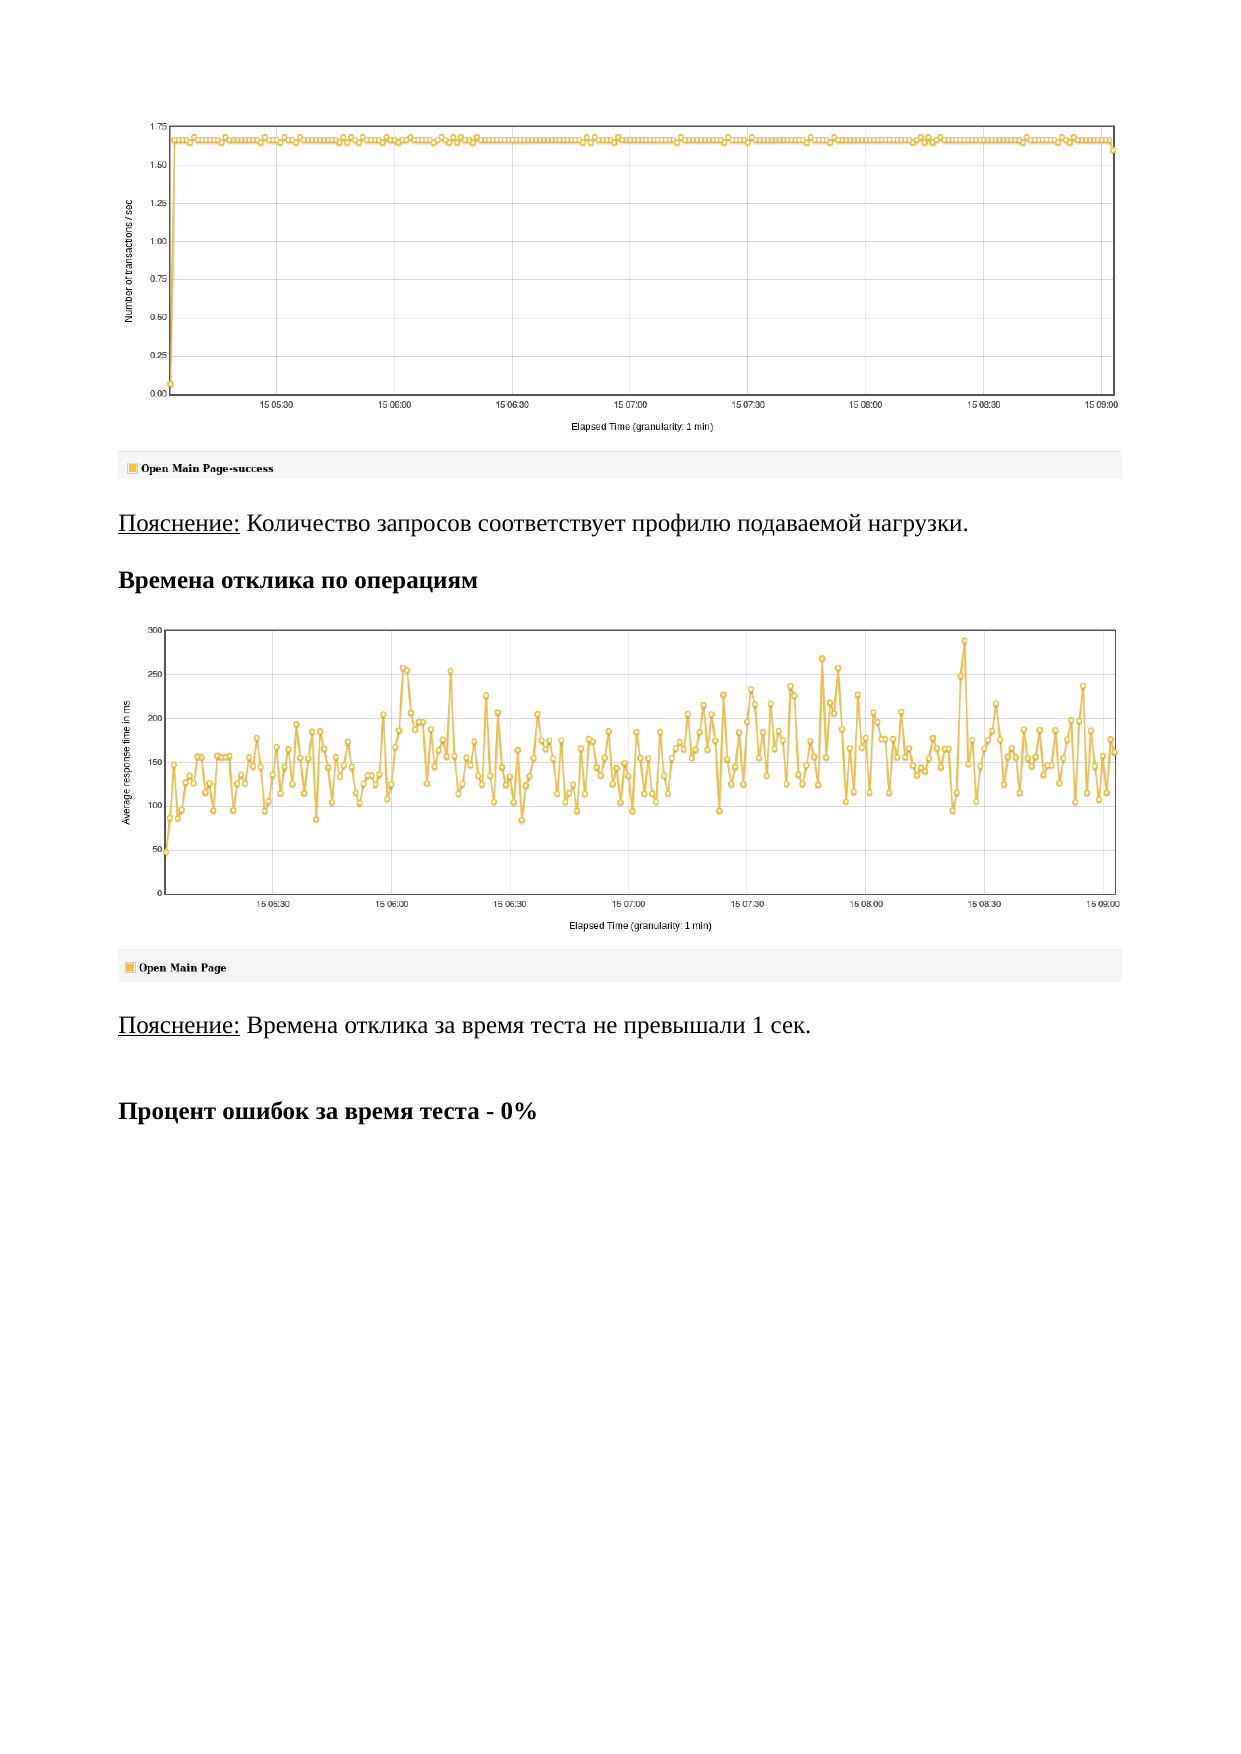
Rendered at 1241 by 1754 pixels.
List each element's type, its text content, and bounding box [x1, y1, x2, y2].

text Пояснение: Времена отклика за время теста не превышали 1 сек. [118, 1010, 1122, 1039]
picture [118, 622, 1123, 982]
text Процент ошибок за время теста - 0% [118, 1096, 1122, 1125]
picture [118, 118, 1123, 479]
text Времена отклика по операциям [118, 565, 1122, 594]
text Пояснение: Количество запросов соответствует профилю подаваемой нагрузки. [118, 508, 1122, 536]
